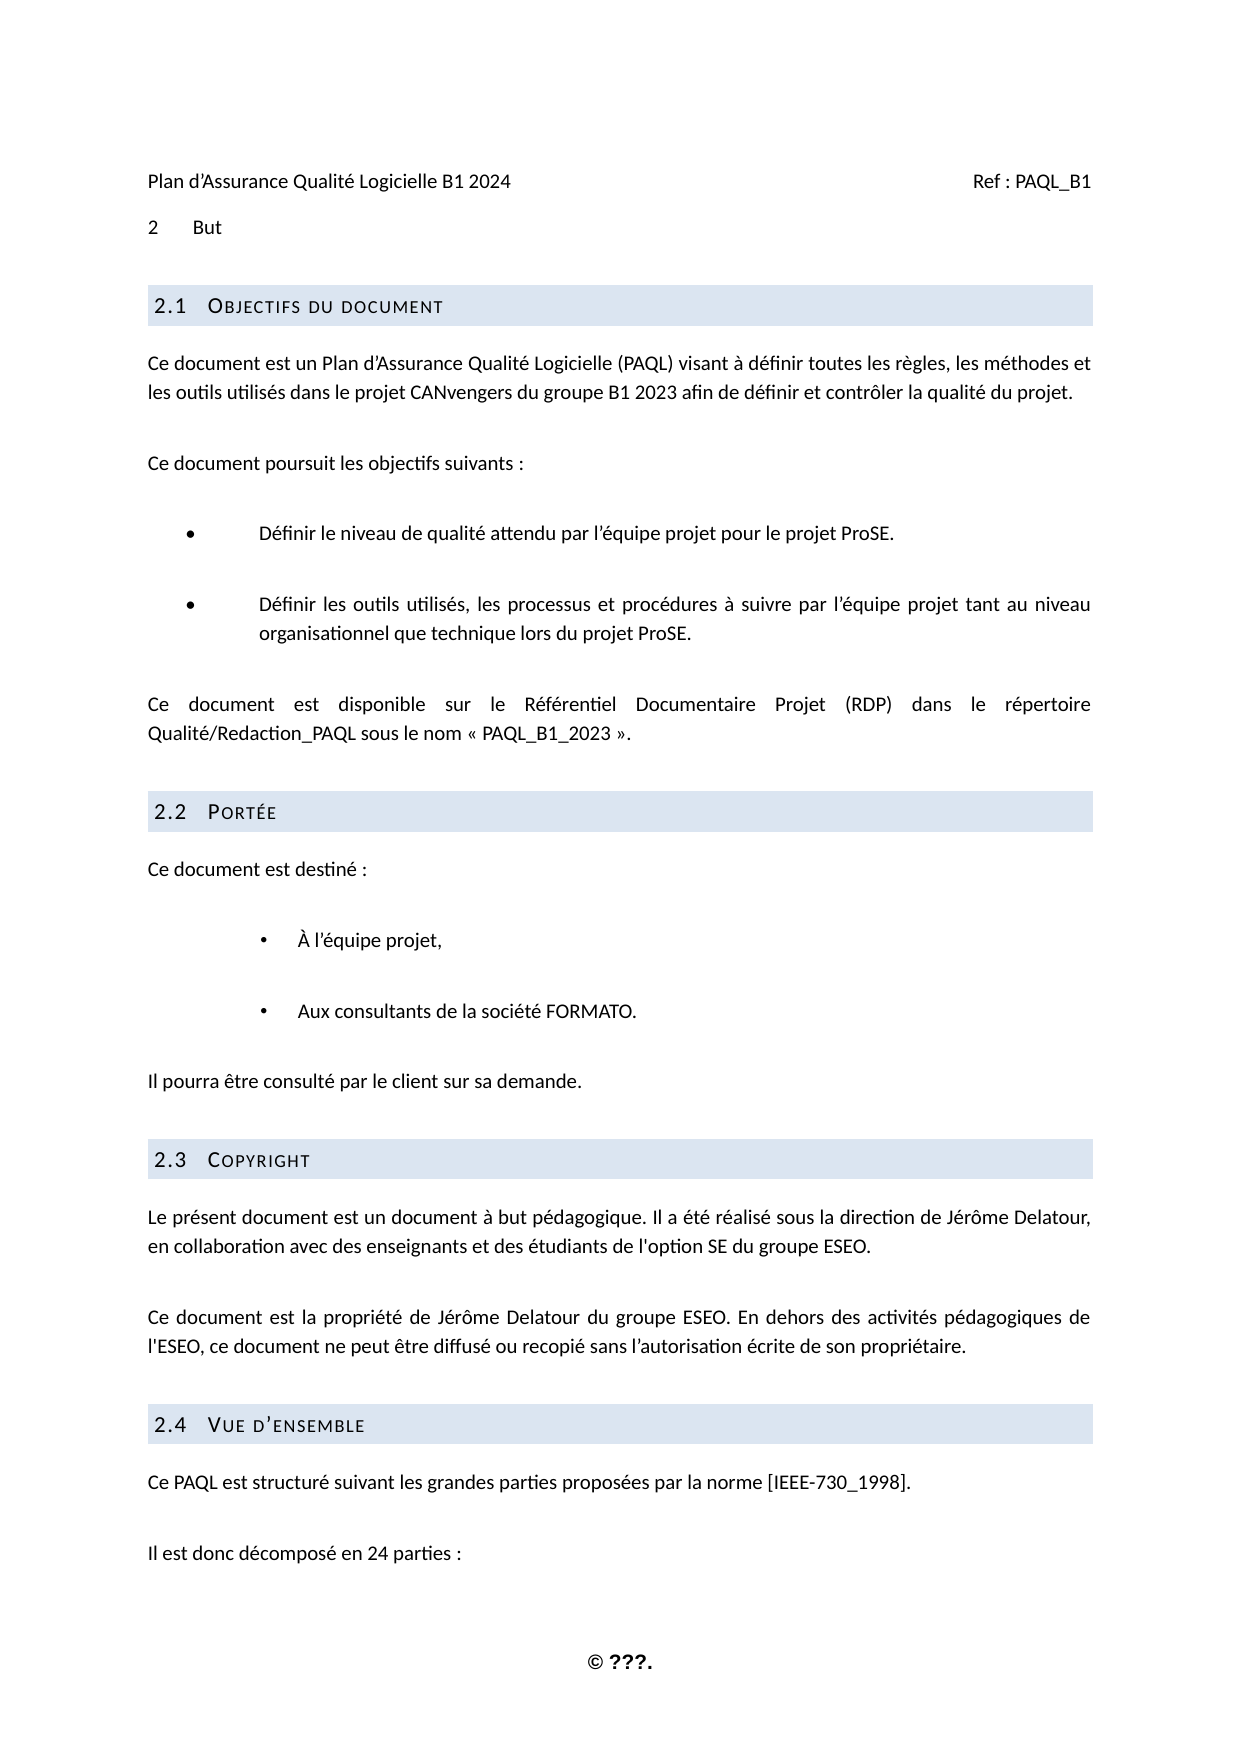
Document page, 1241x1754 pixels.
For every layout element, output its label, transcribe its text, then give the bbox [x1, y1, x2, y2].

list Vue d’ensemble [154, 1410, 1086, 1438]
list Portée [154, 797, 1086, 825]
text Ce PAQL est structuré suivant les grandes parties proposées par la norme [IEEE-730_1998]. [148, 1469, 1093, 1495]
list À l’équipe projet, [260, 927, 1093, 952]
text Ce document est disponible sur le Référentiel Documentaire Projet (RDP) dans le répertoire Qualité/Redaction_PAQL sous le nom « PAQL_B1_2023 ». [148, 691, 1093, 746]
text Ce document est un Plan d’Assurance Qualité Logicielle (PAQL) visant à définir toutes les règles, les méthodes et les outils utilisés dans le projet CANvengers du groupe B1 2023 afin de définir et contrôler la qualité du projet. [148, 350, 1093, 405]
list Définir le niveau de qualité attendu par l’équipe projet pour le projet ProSE. [185, 521, 1093, 546]
list Copyright [154, 1145, 1086, 1173]
text Ce document est destiné : [148, 856, 1093, 882]
text Ce document poursuit les objectifs suivants : [148, 450, 1093, 475]
text Il est donc décomposé en 24 parties : [148, 1540, 1093, 1565]
text Le présent document est un document à but pédagogique. Il a été réalisé sous la direction de Jérôme Delatour, en collaboration avec des enseignants et des étudiants de l'option SE du groupe ESEO. [148, 1204, 1093, 1259]
list Aux consultants de la société FORMATO. [260, 998, 1093, 1023]
list Objectifs du document [154, 291, 1086, 319]
text Ce document est la propriété de Jérôme Delatour du groupe ESEO. En dehors des activités pédagogiques de l'ESEO, ce document ne peut être diffusé ou recopié sans l’autorisation écrite de son propriétaire. [148, 1304, 1093, 1358]
text Il pourra être consulté par le client sur sa demande. [148, 1068, 1093, 1094]
list Définir les outils utilisés, les processus et procédures à suivre par l’équipe projet tant au niveau organisationnel que technique lors du projet ProSE. [185, 591, 1093, 646]
list But [148, 214, 1093, 240]
